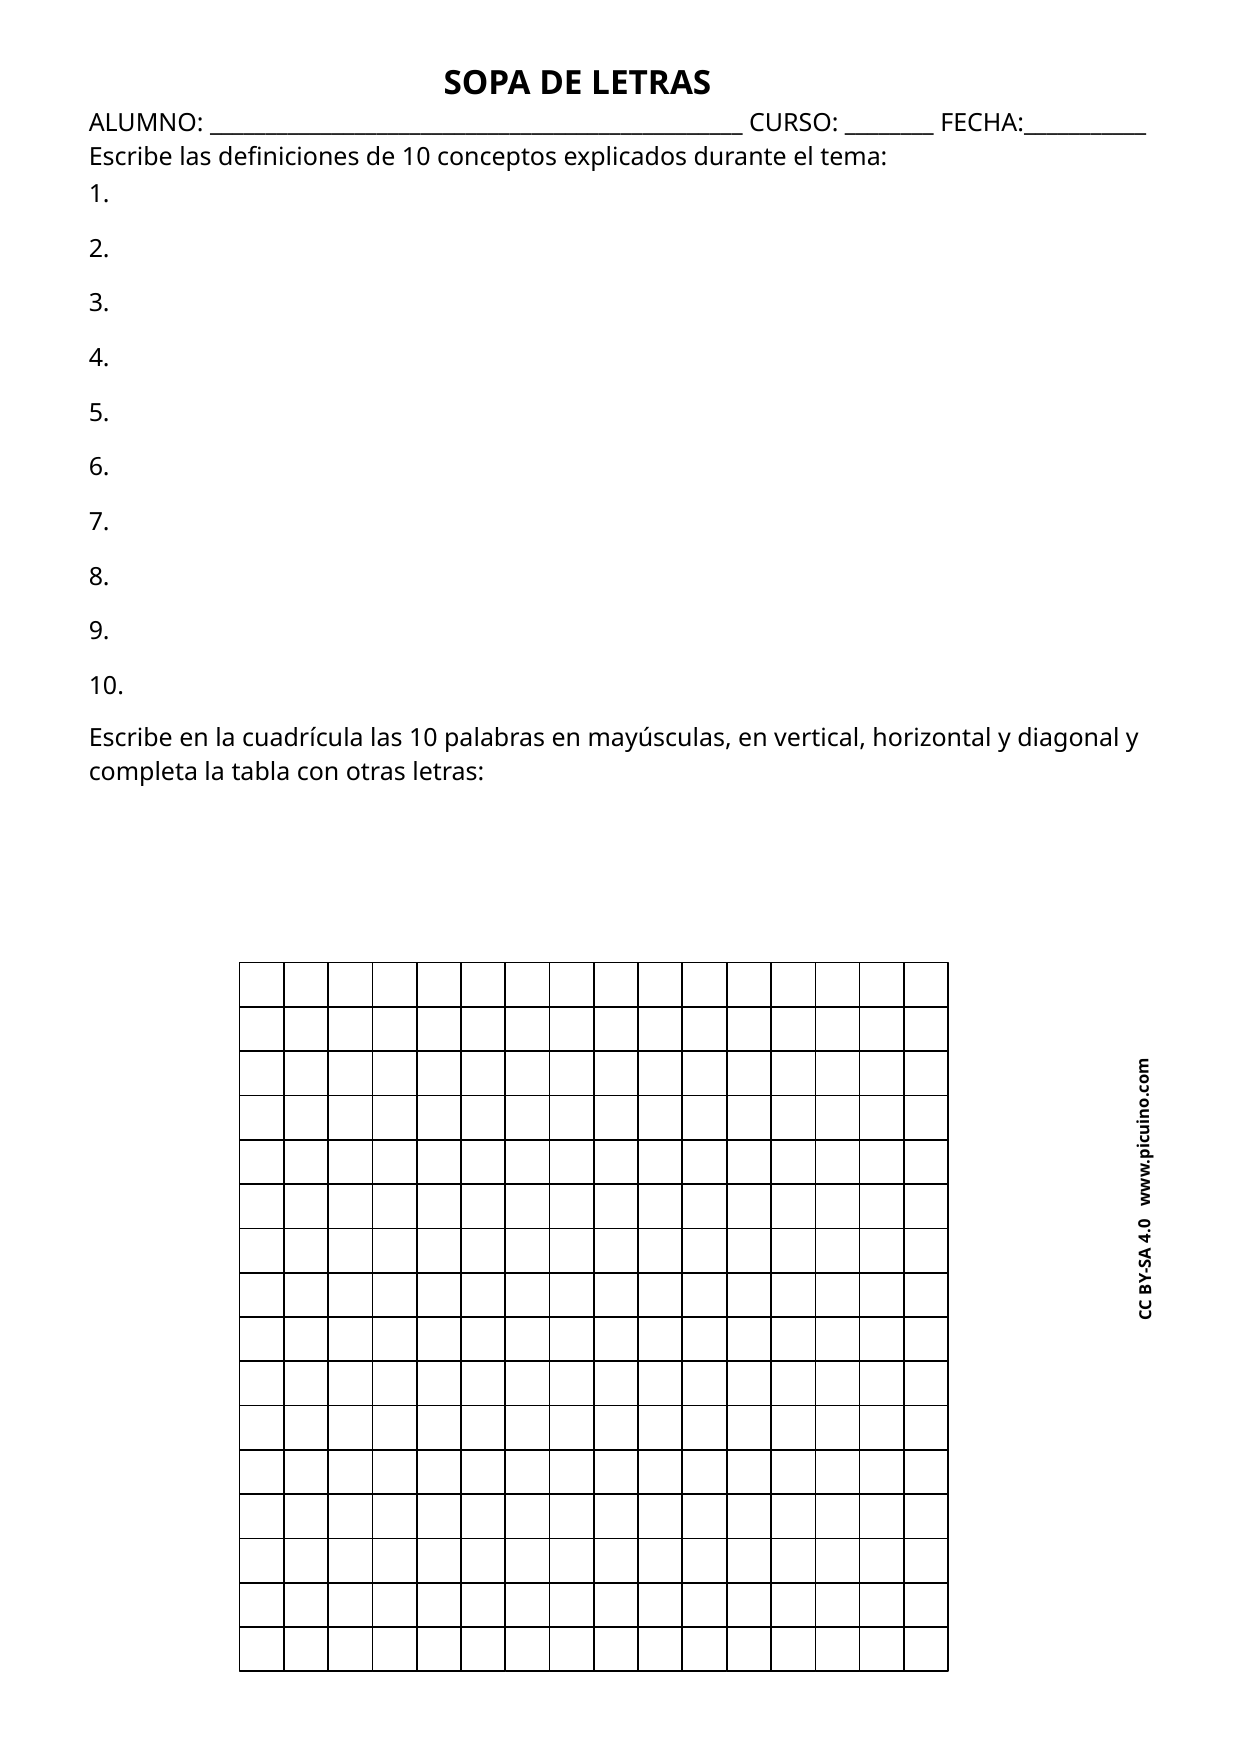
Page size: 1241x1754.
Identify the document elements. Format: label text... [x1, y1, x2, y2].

text 7. [88, 504, 1152, 538]
text ALUMNO: ________________________________________________ CURSO: ________ FECHA:___________ [88, 104, 1152, 138]
text 2. [88, 230, 1152, 264]
text 10. [88, 668, 1152, 702]
text Escribe en la cuadrícula las 10 palabras en mayúsculas, en vertical, horizontal y diagonal y completa la tabla con otras letras: [88, 719, 1152, 788]
text 8. [88, 558, 1152, 592]
text Escribe las definiciones de 10 conceptos explicados durante el tema: [88, 138, 1152, 173]
text 6. [88, 449, 1152, 483]
text 1. [88, 176, 1152, 209]
text SOPA DE LETRAS [88, 59, 1152, 104]
text 3. [88, 285, 1152, 319]
text 9. [88, 613, 1152, 647]
text 4. [88, 339, 1152, 374]
text 5. [88, 394, 1152, 428]
